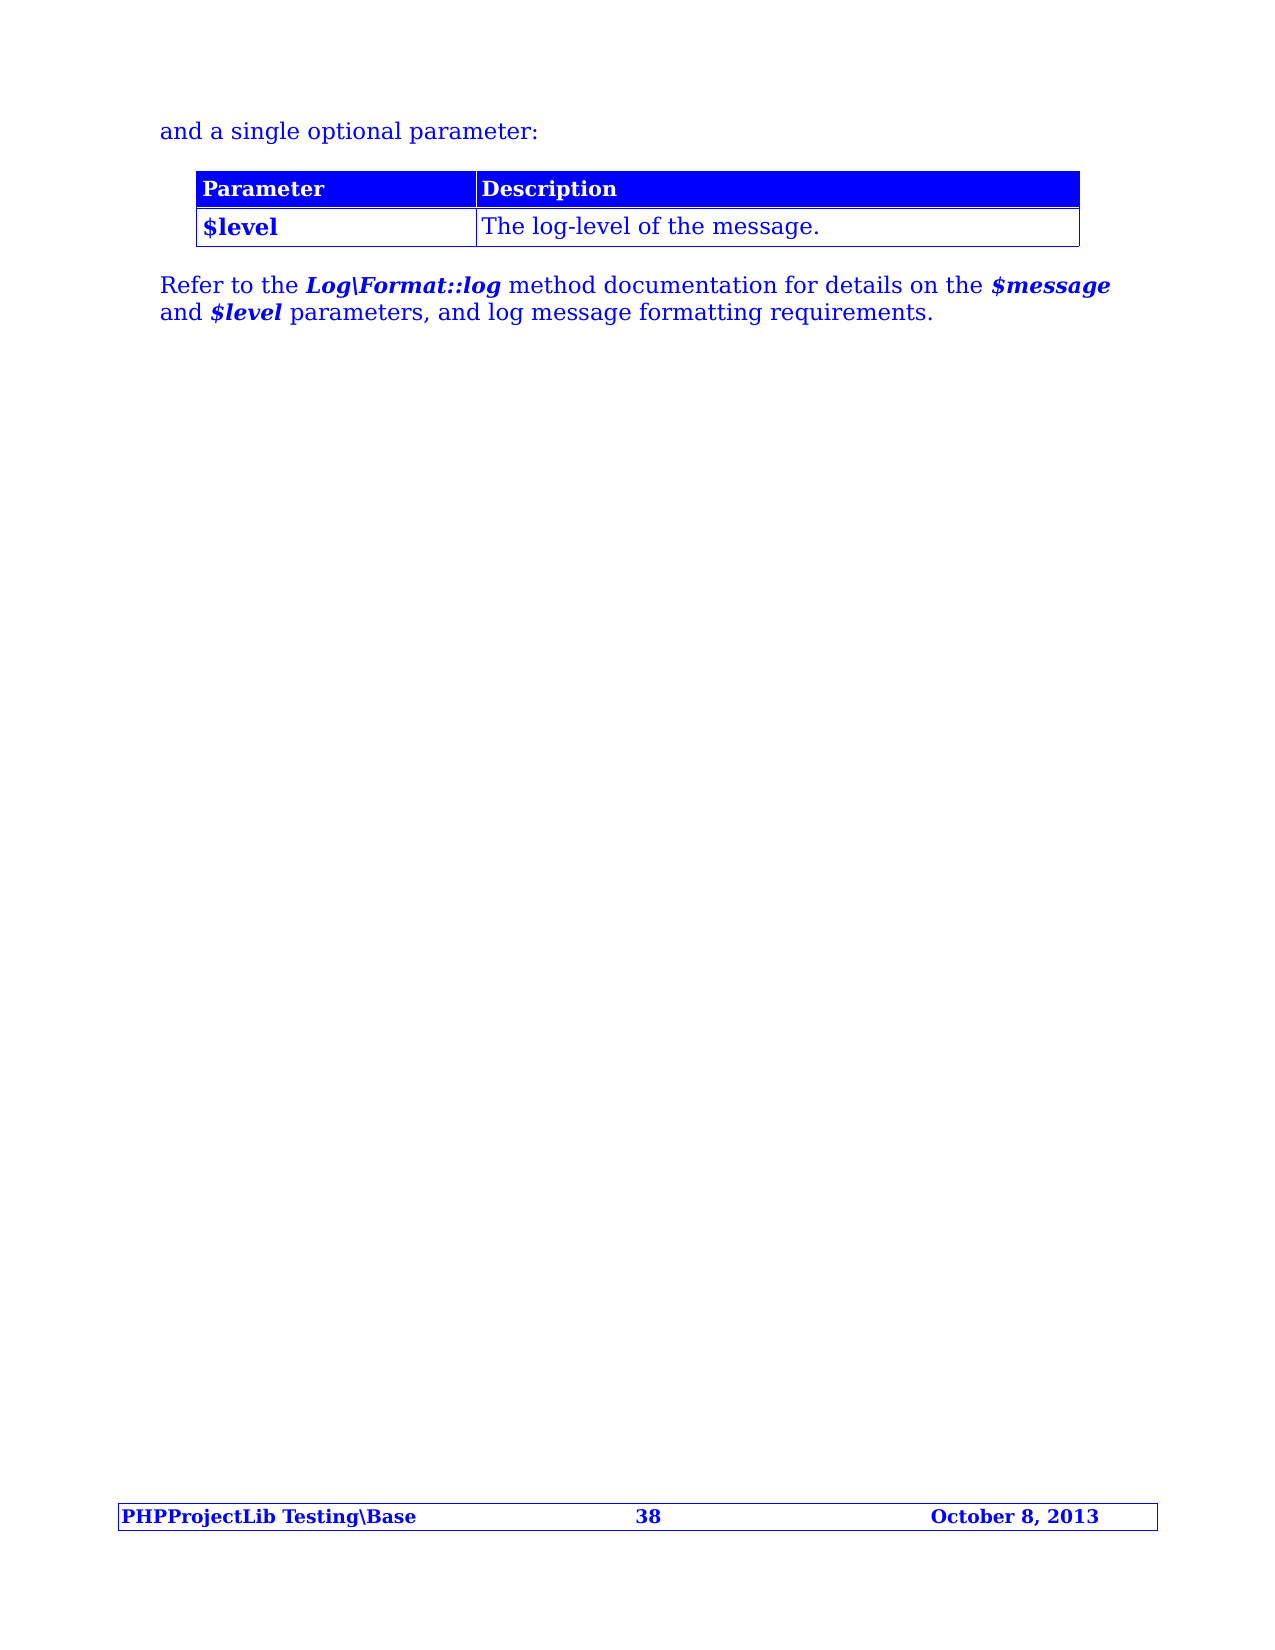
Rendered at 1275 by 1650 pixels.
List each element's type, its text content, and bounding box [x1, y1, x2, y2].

text Refer to the Log\Format::log method documentation for details on the $message and $level parameters, and log message formatting requirements. [159, 273, 1157, 326]
table_cell The log-level of the message. [477, 209, 1079, 246]
table_header Parameter [197, 172, 476, 207]
text and a single optional parameter: [159, 118, 1157, 145]
table_cell $level [197, 209, 476, 246]
table_header Description [477, 172, 1079, 207]
